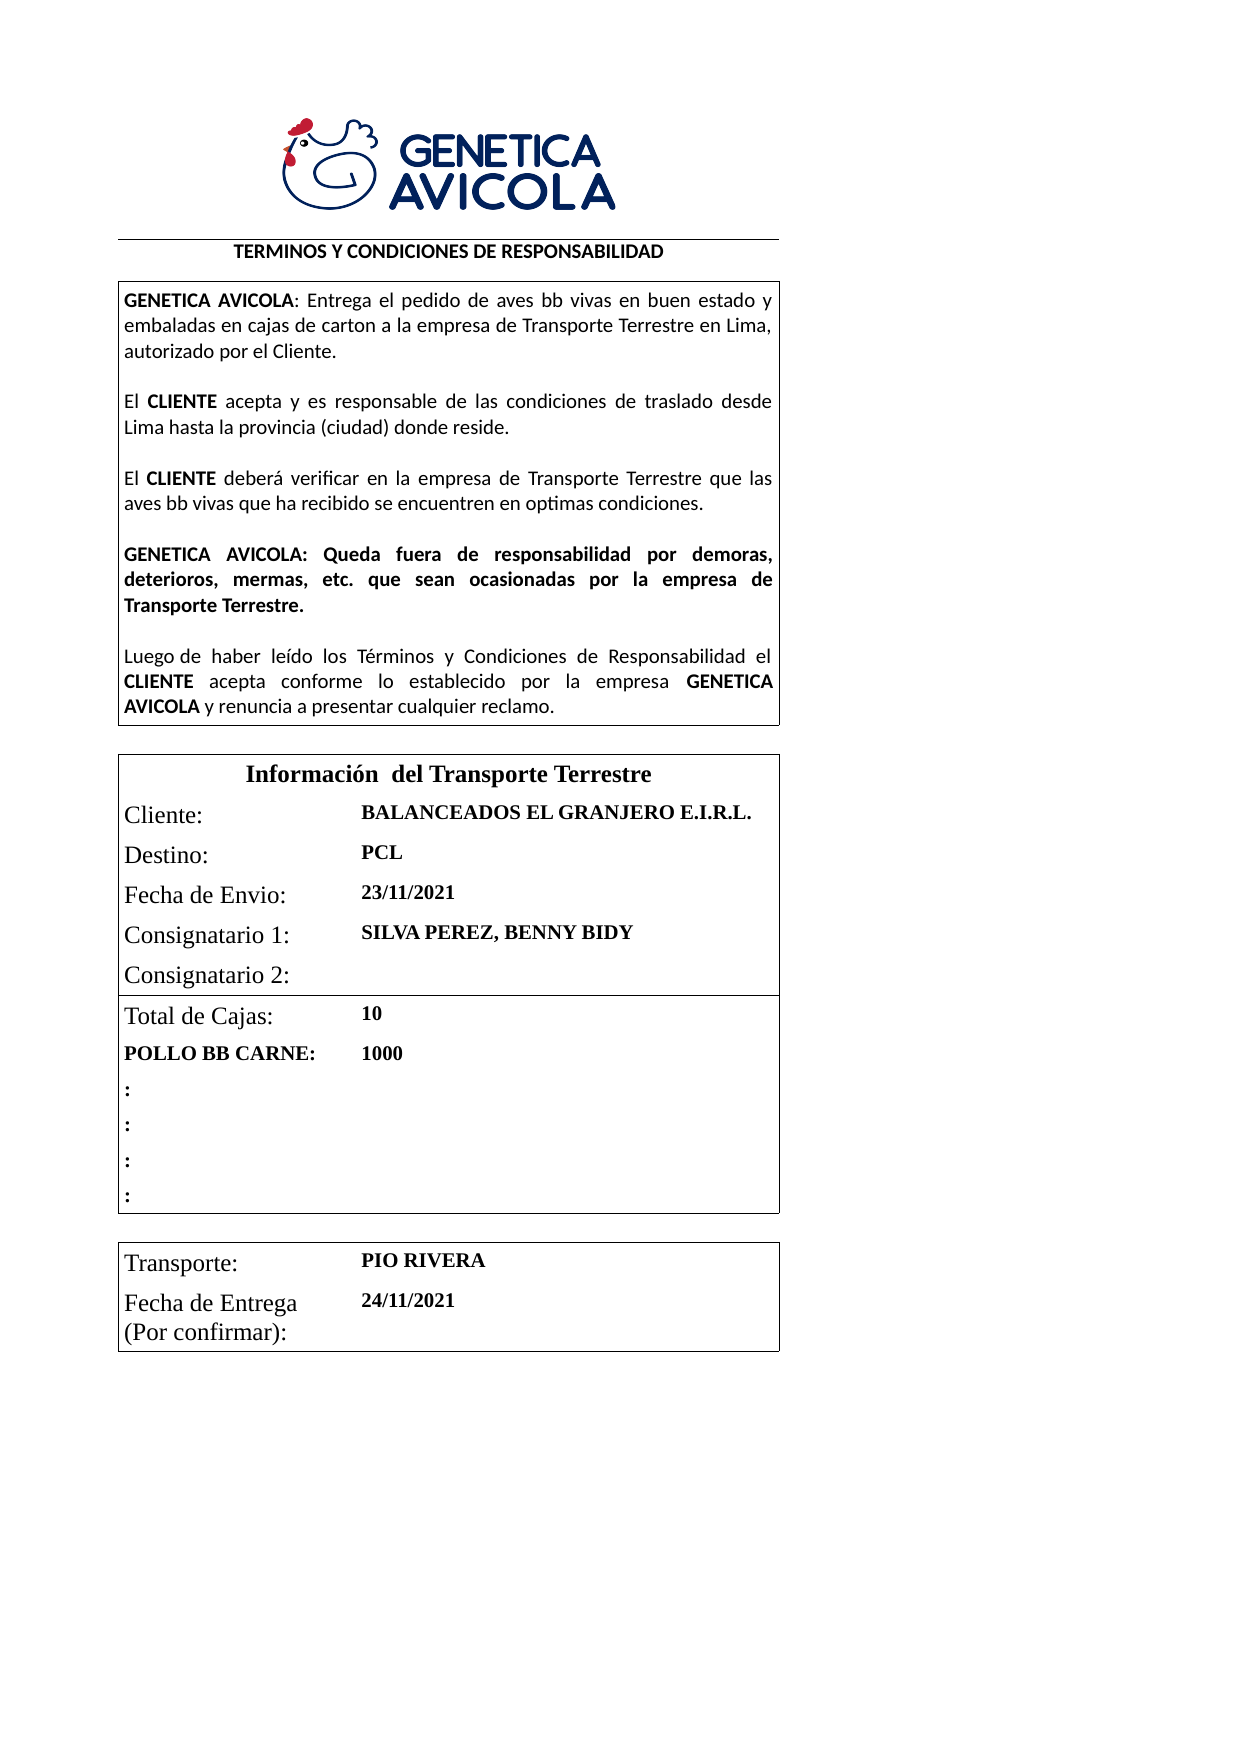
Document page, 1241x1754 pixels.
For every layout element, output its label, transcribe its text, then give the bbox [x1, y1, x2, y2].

table_cell 1000 [356, 1035, 779, 1071]
table_cell PCL [356, 834, 779, 874]
table_cell 23/11/2021 [356, 874, 779, 914]
table_cell [356, 1214, 779, 1242]
table_cell [356, 955, 779, 995]
table_cell : [119, 1106, 356, 1142]
table_cell 24/11/2021 [356, 1282, 779, 1351]
table_cell Consignatario 1: [119, 915, 356, 955]
picture [282, 118, 616, 210]
table_cell [118, 1214, 356, 1242]
table_cell GENETICA AVICOLA: Entrega el pedido de aves bb vivas en buen estado y embaladas en cajas de carton a la empresa de Transporte Terrestre en Lima, autorizado por el Cliente. El CLIENTE acepta y es responsable de las condiciones de traslado desde Lima hasta la provincia (ciudad) donde reside. El CLIENTE deberá verificar en la empresa de Transporte Terrestre que las aves bb vivas que ha recibido se encuentren en optimas condiciones. GENETICA AVICOLA: Queda fuera de responsabilidad por demoras, deterioros, mermas, etc. que sean ocasionadas por la empresa de Transporte Terrestre. Luego de haber leído los Términos y Condiciones de Responsabilidad el CLIENTE acepta conforme lo establecido por la empresa GENETICA AVICOLA y renuncia a presentar cualquier reclamo. [119, 282, 779, 725]
table_cell BALANCEADOS EL GRANJERO E.I.R.L. [356, 794, 779, 834]
table_cell SILVA PEREZ, BENNY BIDY [356, 915, 779, 955]
table_cell Total de Cajas: [119, 996, 356, 1035]
table_cell Fecha de Envio: [119, 874, 356, 914]
table_cell Fecha de Entrega (Por confirmar): [119, 1282, 356, 1351]
table_cell 10 [356, 996, 779, 1035]
table_cell [356, 1142, 779, 1177]
table_cell Transporte: [119, 1243, 356, 1282]
table_cell [356, 1106, 779, 1142]
table_cell Cliente: [119, 794, 356, 834]
table_cell Destino: [119, 834, 356, 874]
table_cell [356, 1178, 779, 1213]
table_header Información del Transporte Terrestre [119, 755, 779, 794]
table_cell : [119, 1071, 356, 1106]
table_cell [356, 1071, 779, 1106]
table_cell Consignatario 2: [119, 955, 356, 995]
table_cell POLLO BB CARNE: [119, 1035, 356, 1071]
table_cell : [119, 1178, 356, 1213]
table_header TERMINOS Y CONDICIONES DE RESPONSABILIDAD [118, 240, 779, 281]
table_cell : [119, 1142, 356, 1177]
table_cell PIO RIVERA [356, 1243, 779, 1282]
